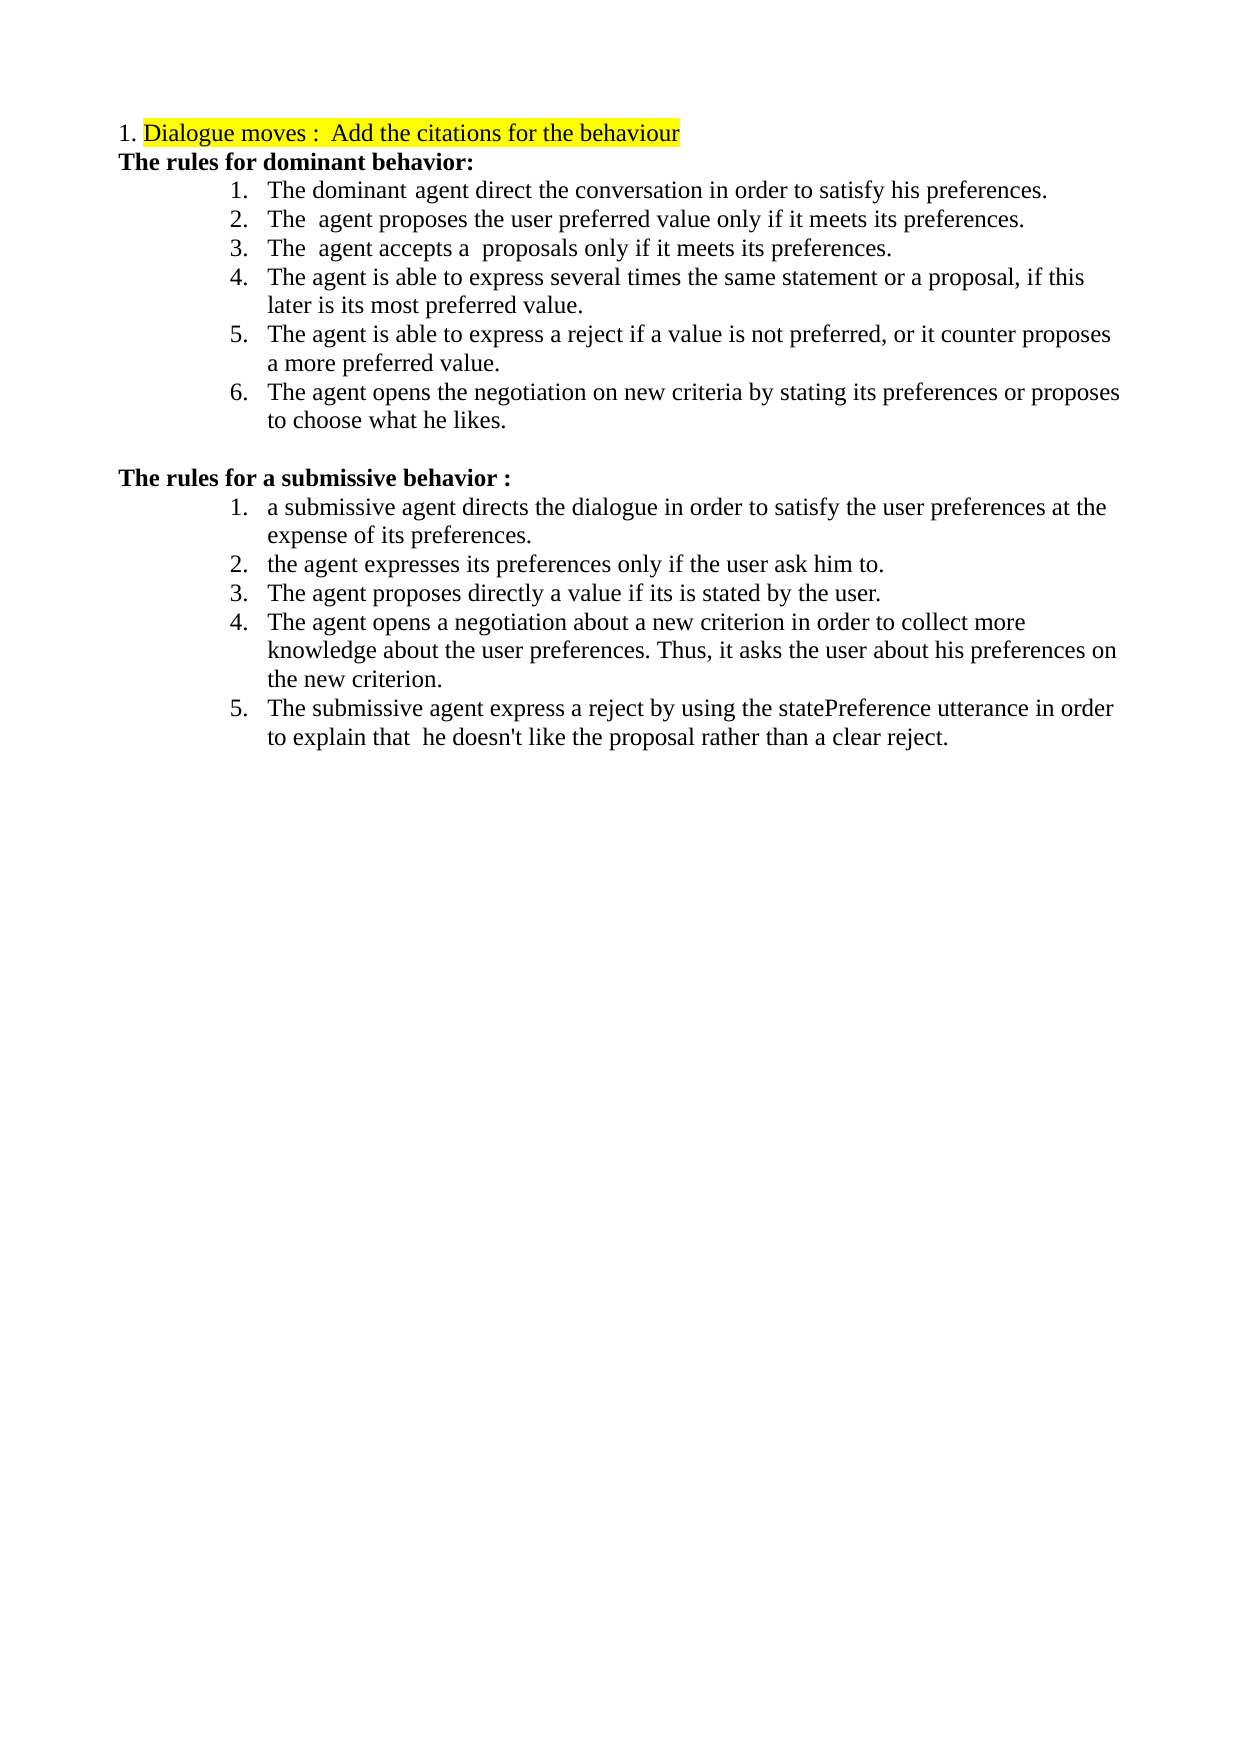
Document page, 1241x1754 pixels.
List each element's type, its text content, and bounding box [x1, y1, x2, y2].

list The agent is able to express a reject if a value is not preferred, or it counter proposes a more preferred value. [229, 319, 1122, 377]
list The agent opens the negotiation on new criteria by stating its preferences or proposes to choose what he likes. [229, 377, 1122, 434]
list The agent is able to express several times the same statement or a proposal, if this later is its most preferred value. [229, 262, 1122, 319]
list a submissive agent directs the dialogue in order to satisfy the user preferences at the expense of its preferences. [229, 492, 1122, 549]
list The agent accepts a proposals only if it meets its preferences. [229, 233, 1122, 262]
text The rules for a submissive behavior : [118, 463, 1122, 492]
list The agent proposes the user preferred value only if it meets its preferences. [229, 204, 1122, 233]
list The submissive agent express a reject by using the statePreference utterance in order to explain that he doesn't like the proposal rather than a clear reject. [229, 693, 1122, 751]
text The rules for dominant behavior: [118, 147, 1122, 176]
list The agent opens a negotiation about a new criterion in order to collect more knowledge about the user preferences. Thus, it asks the user about his preferences on the new criterion. [229, 607, 1122, 693]
list The dominant agent direct the conversation in order to satisfy his preferences. [229, 176, 1122, 204]
list The agent proposes directly a value if its is stated by the user. [229, 578, 1122, 607]
list the agent expresses its preferences only if the user ask him to. [229, 549, 1122, 578]
text 1. Dialogue moves : Add the citations for the behaviour [118, 118, 1122, 147]
